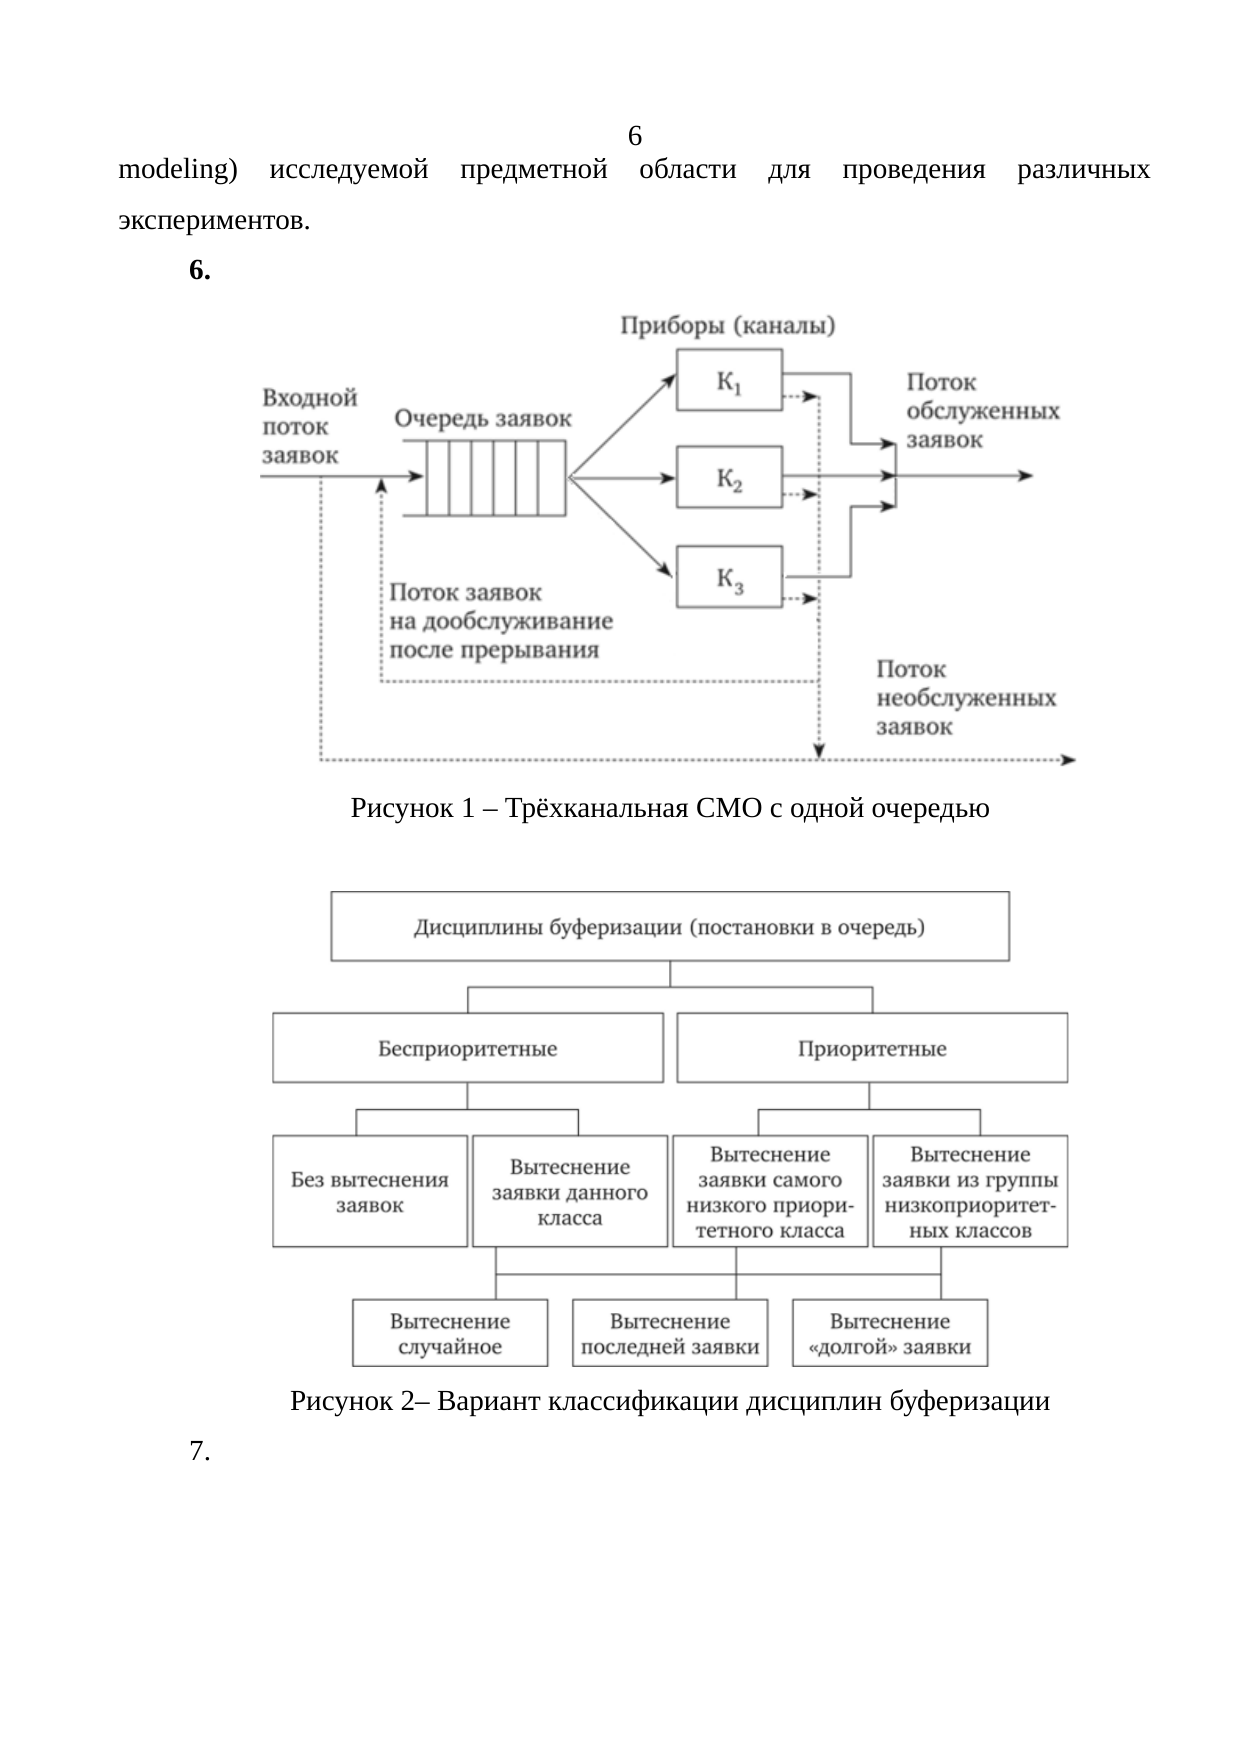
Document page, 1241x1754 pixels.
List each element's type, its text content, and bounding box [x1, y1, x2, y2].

text 7. [118, 1433, 1152, 1467]
text Рисунок 2– Вариант классификации дисциплин буферизации [118, 1383, 1152, 1417]
picture [272, 891, 1069, 1367]
text modeling) исследуемой предметной области для проведения различных экспериментов. [118, 152, 1152, 236]
picture [260, 302, 1081, 774]
text 6. [118, 252, 1152, 286]
text Рисунок 1 – Трёхканальная СМО с одной очередью [118, 791, 1152, 824]
